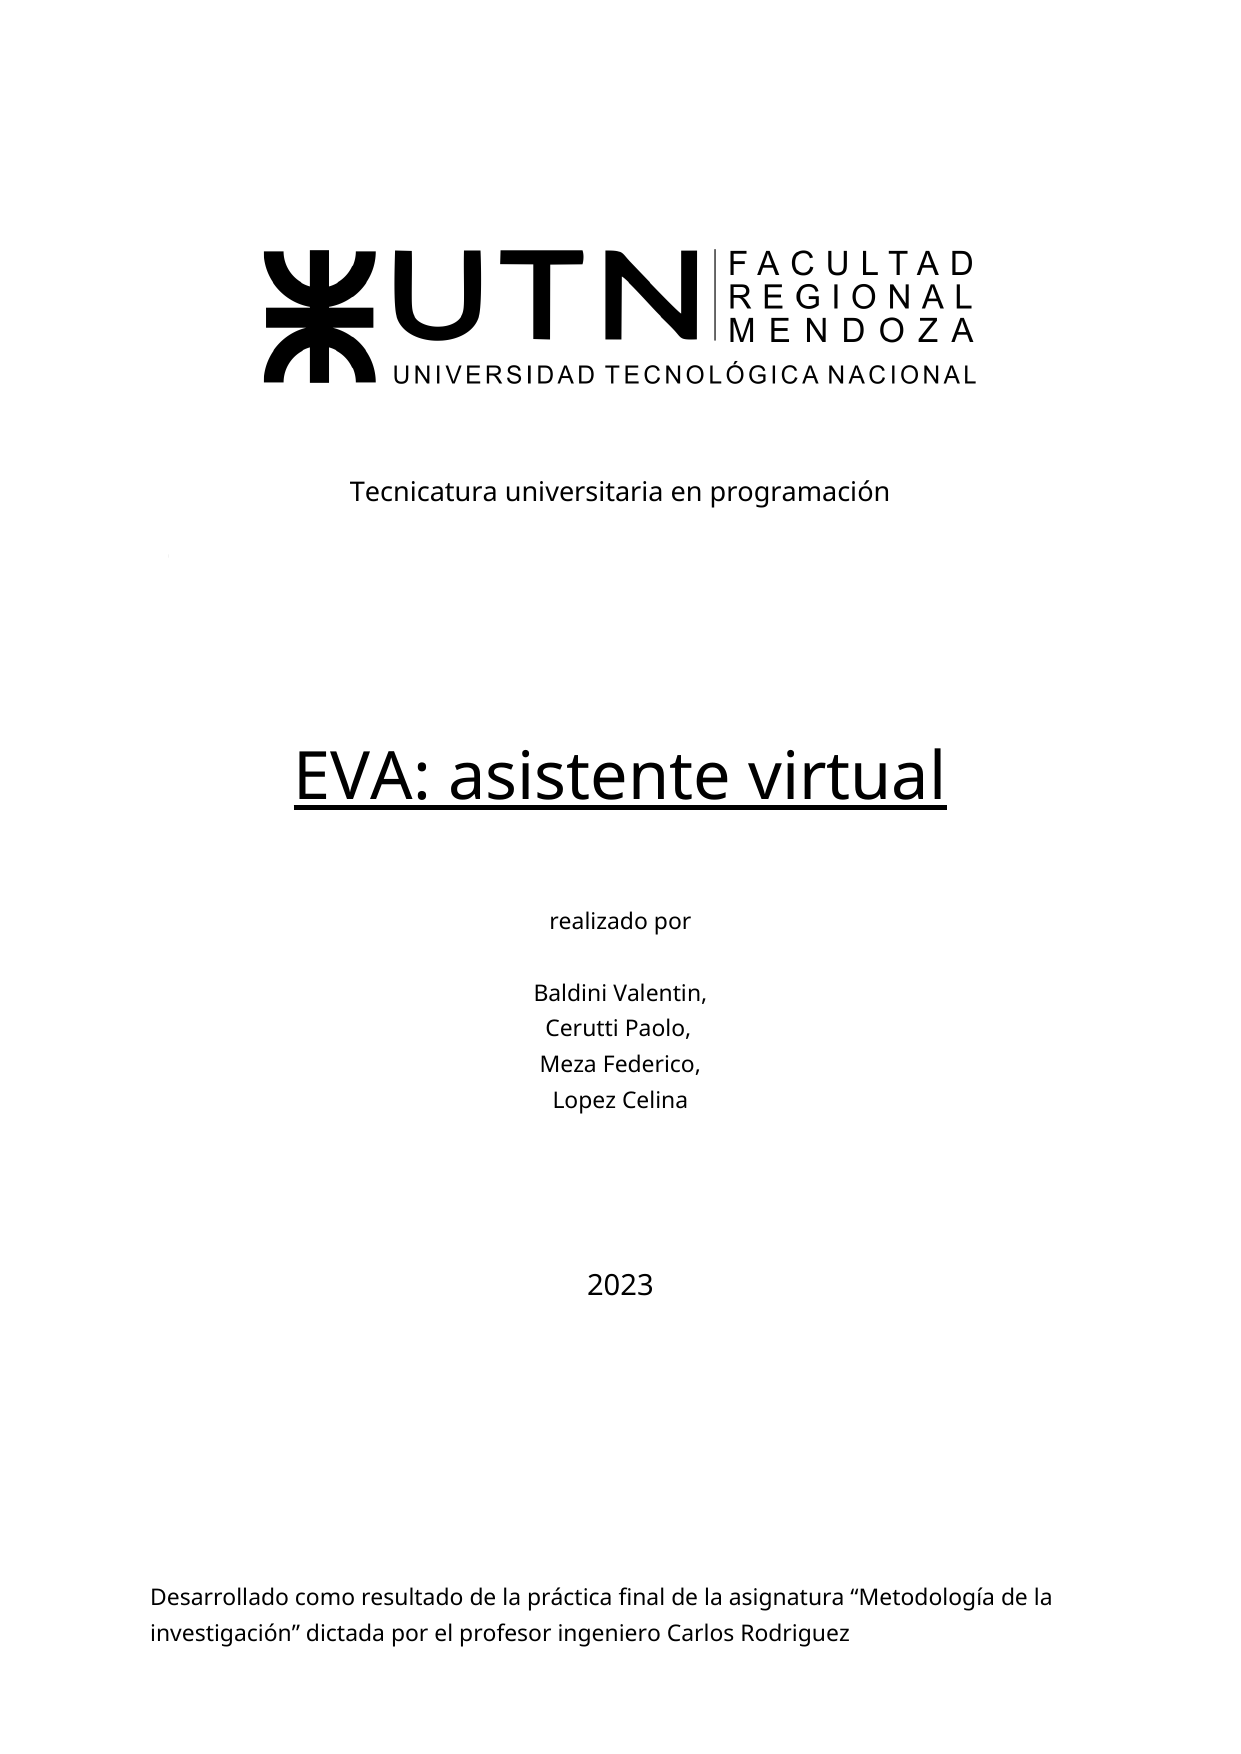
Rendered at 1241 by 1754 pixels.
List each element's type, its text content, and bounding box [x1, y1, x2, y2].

text Tecnicatura universitaria en programación [150, 473, 1090, 510]
text Cerutti Paolo, [150, 1012, 1090, 1044]
picture [263, 249, 976, 384]
text Baldini Valentin, [150, 976, 1090, 1008]
text 2023 [150, 1264, 1090, 1304]
text EVA: asistente virtual [150, 728, 1090, 819]
text Meza Federico, [150, 1048, 1090, 1079]
text realizado por [150, 904, 1090, 936]
text Lopez Celina [150, 1084, 1090, 1116]
